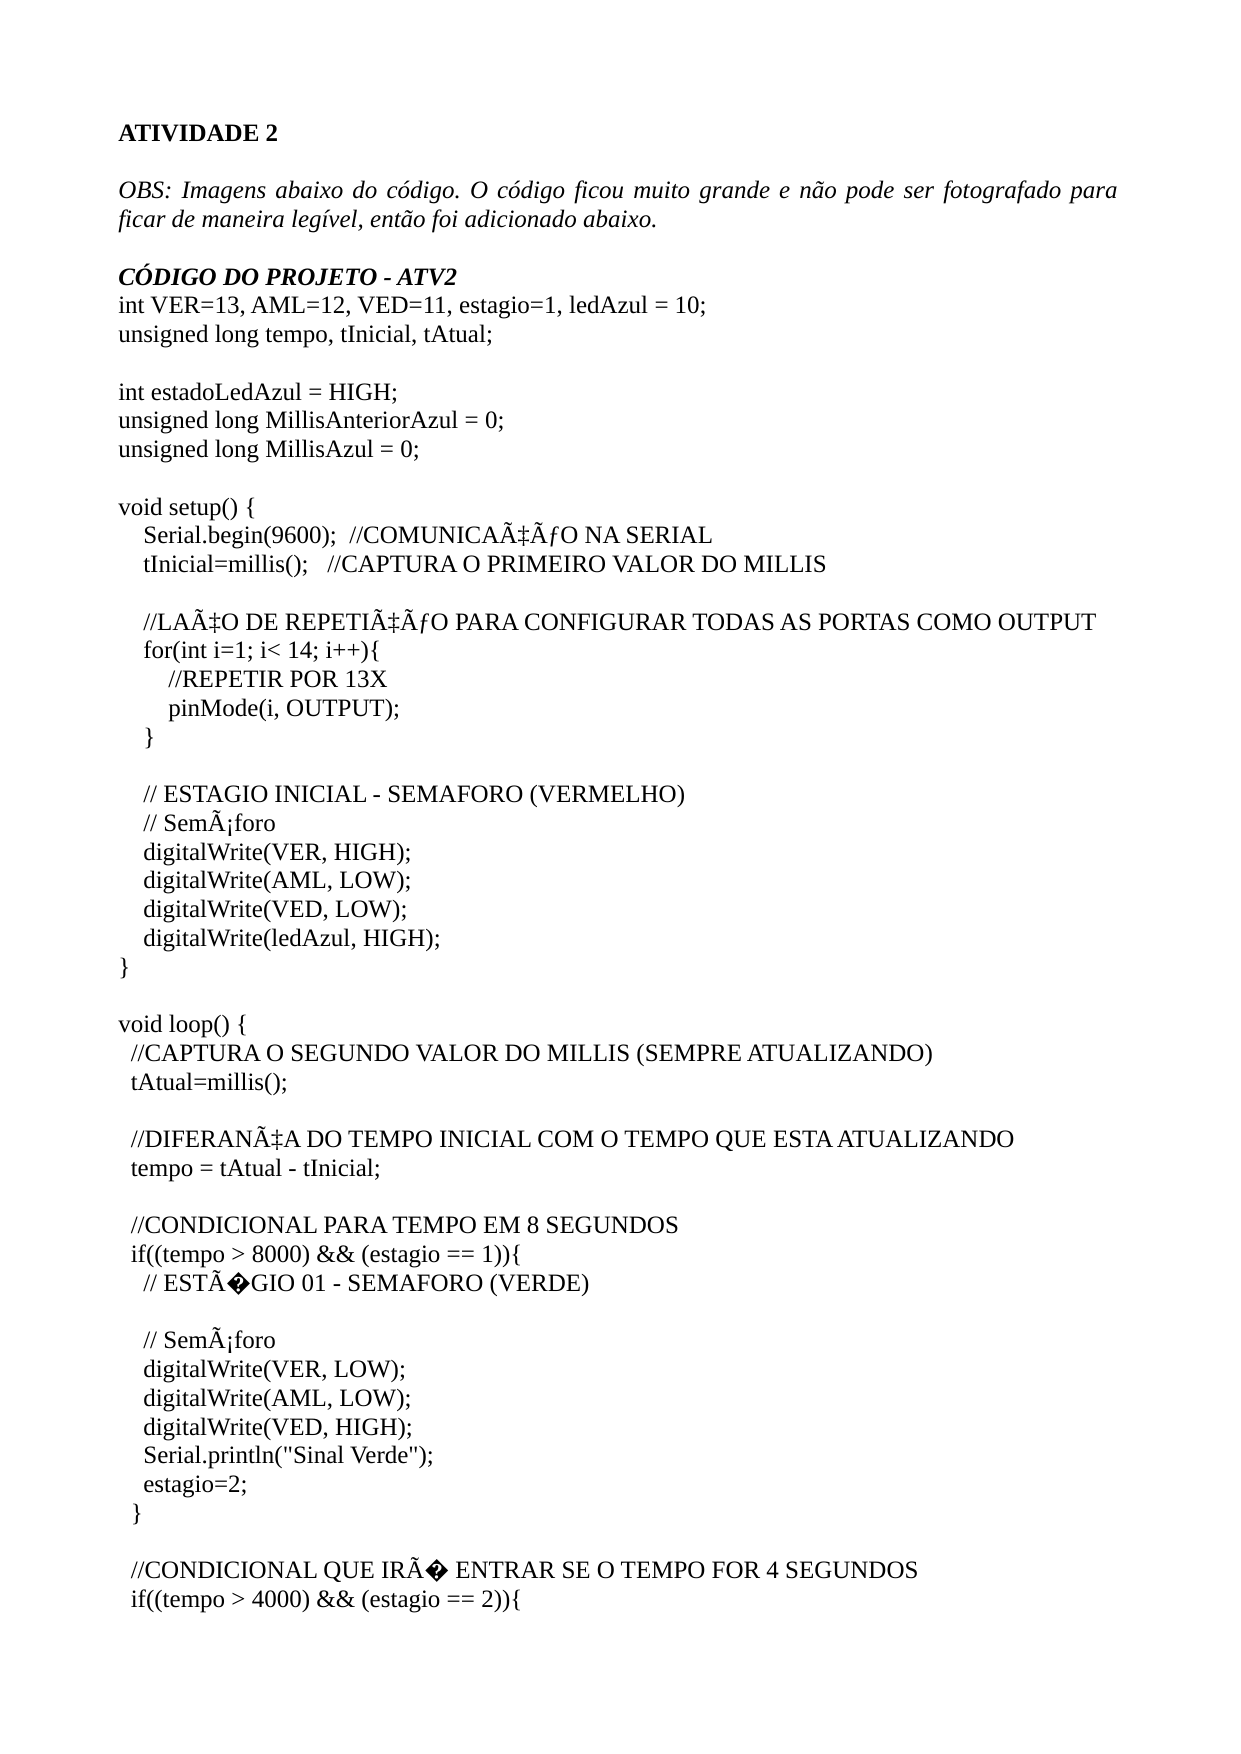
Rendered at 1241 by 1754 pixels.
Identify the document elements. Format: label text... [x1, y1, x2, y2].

text } [118, 952, 1122, 981]
text digitalWrite(AML, LOW); [118, 1383, 1122, 1412]
text digitalWrite(AML, LOW); [118, 866, 1122, 894]
text Serial.begin(9600); //COMUNICAÃ‡ÃƒO NA SERIAL [118, 521, 1122, 549]
text // ESTAGIO INICIAL - SEMAFORO (VERMELHO) [118, 779, 1122, 808]
text digitalWrite(VER, HIGH); [118, 837, 1122, 866]
text int estadoLedAzul = HIGH; [118, 377, 1122, 406]
text //REPETIR POR 13X [118, 664, 1122, 693]
text unsigned long tempo, tInicial, tAtual; [118, 319, 1122, 348]
text // ESTÃ�GIO 01 - SEMAFORO (VERDE) [118, 1268, 1122, 1297]
text tAtual=millis(); [118, 1067, 1122, 1096]
text //CONDICIONAL PARA TEMPO EM 8 SEGUNDOS [118, 1211, 1122, 1239]
text //LAÃ‡O DE REPETIÃ‡ÃƒO PARA CONFIGURAR TODAS AS PORTAS COMO OUTPUT [118, 607, 1122, 636]
text tInicial=millis(); //CAPTURA O PRIMEIRO VALOR DO MILLIS [118, 549, 1122, 578]
text } [118, 1498, 1122, 1527]
text CÓDIGO DO PROJETO - ATV2 [118, 262, 1122, 291]
text tempo = tAtual - tInicial; [118, 1153, 1122, 1182]
text //CAPTURA O SEGUNDO VALOR DO MILLIS (SEMPRE ATUALIZANDO) [118, 1038, 1122, 1067]
text //DIFERANÃ‡A DO TEMPO INICIAL COM O TEMPO QUE ESTA ATUALIZANDO [118, 1124, 1122, 1153]
text digitalWrite(VER, LOW); [118, 1354, 1122, 1383]
text OBS: Imagens abaixo do código. O código ficou muito grande e não pode ser fotografado para ficar de maneira legível, então foi adicionado abaixo. [118, 176, 1122, 233]
text digitalWrite(VED, LOW); [118, 894, 1122, 923]
text } [118, 722, 1122, 751]
text //CONDICIONAL QUE IRÃ� ENTRAR SE O TEMPO FOR 4 SEGUNDOS [118, 1556, 1122, 1584]
text ATIVIDADE 2 [118, 118, 1122, 147]
text // SemÃ¡foro [118, 808, 1122, 837]
text for(int i=1; i< 14; i++){ [118, 636, 1122, 664]
text digitalWrite(VED, HIGH); [118, 1412, 1122, 1441]
text if((tempo > 8000) && (estagio == 1)){ [118, 1239, 1122, 1268]
text unsigned long MillisAzul = 0; [118, 434, 1122, 463]
text if((tempo > 4000) && (estagio == 2)){ [118, 1584, 1122, 1613]
text int VER=13, AML=12, VED=11, estagio=1, ledAzul = 10; [118, 291, 1122, 319]
text void setup() { [118, 492, 1122, 521]
text digitalWrite(ledAzul, HIGH); [118, 923, 1122, 952]
text // SemÃ¡foro [118, 1326, 1122, 1354]
text estagio=2; [118, 1469, 1122, 1498]
text Serial.println("Sinal Verde"); [118, 1441, 1122, 1469]
text void loop() { [118, 1009, 1122, 1038]
text pinMode(i, OUTPUT); [118, 693, 1122, 722]
text unsigned long MillisAnteriorAzul = 0; [118, 406, 1122, 434]
